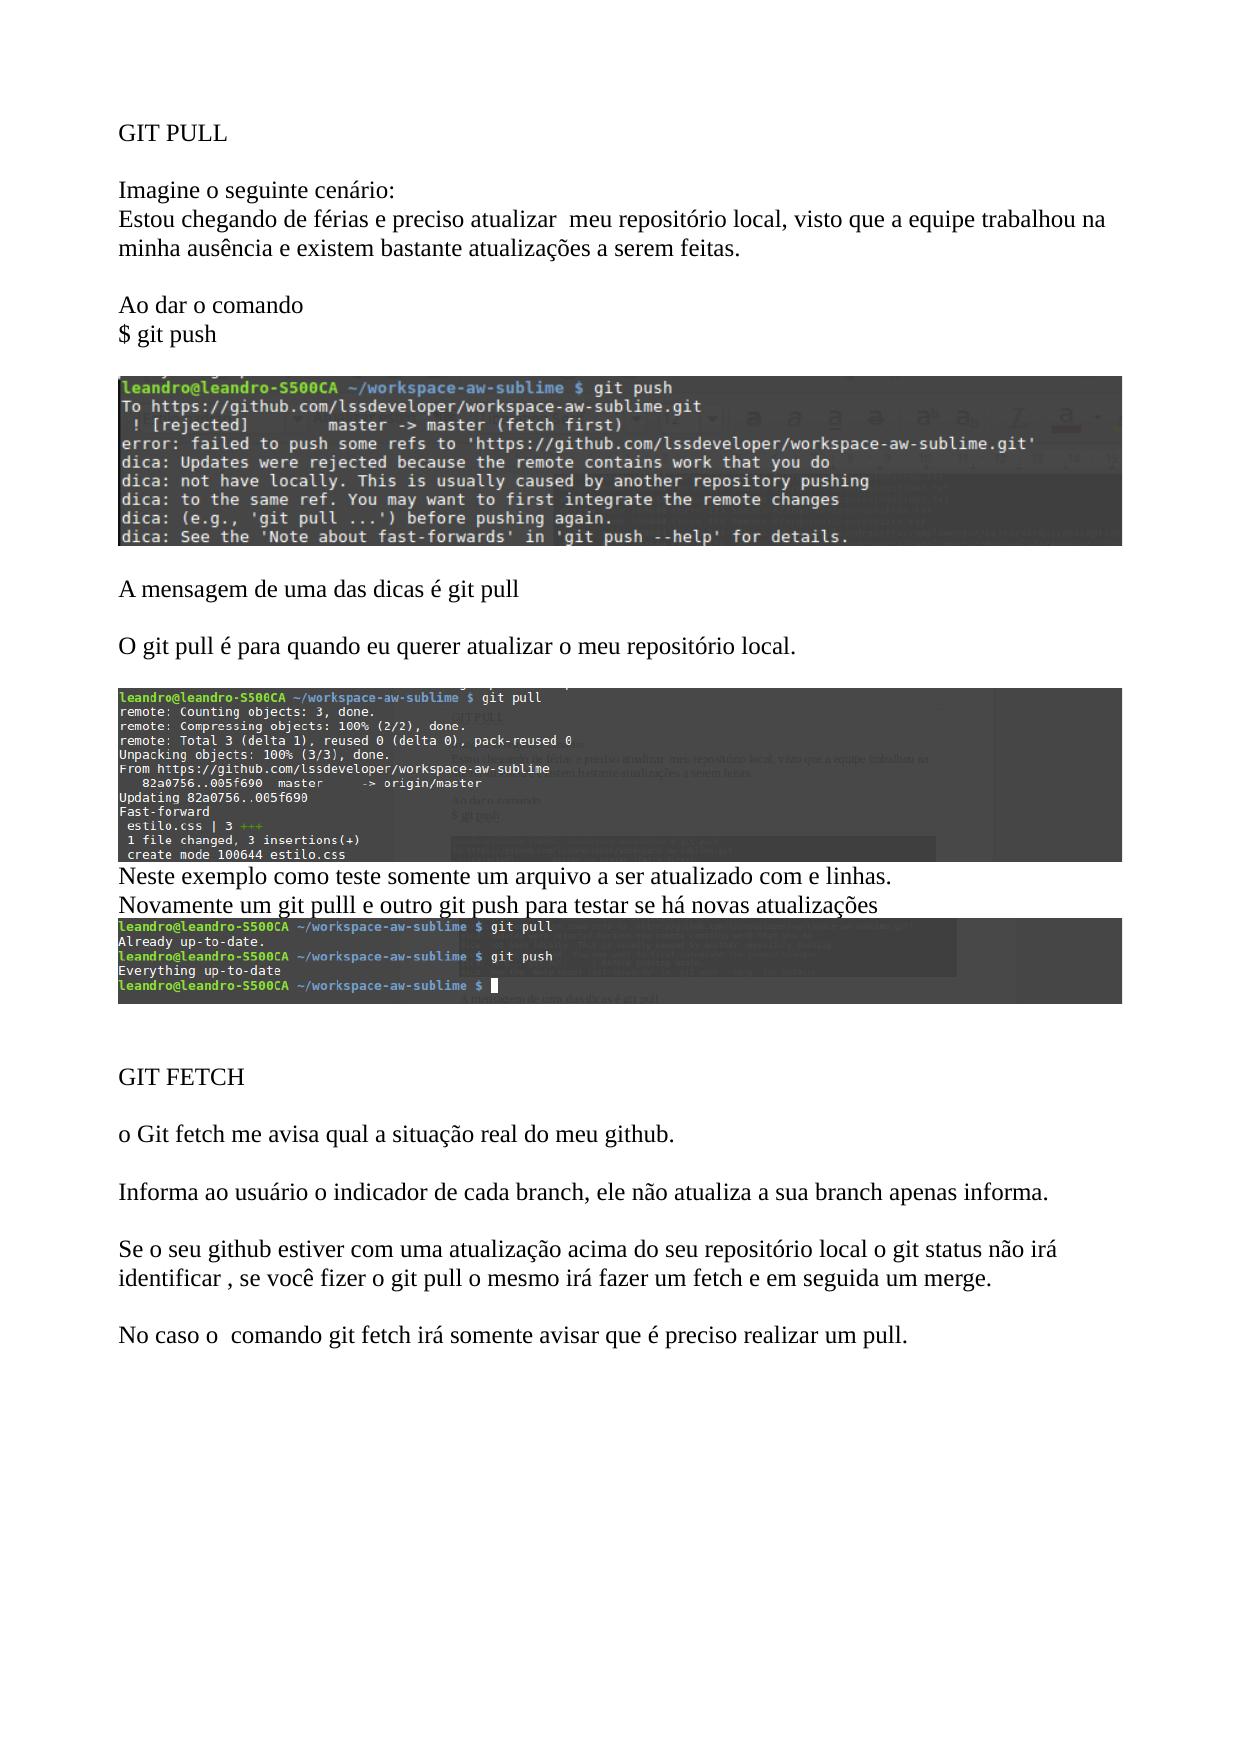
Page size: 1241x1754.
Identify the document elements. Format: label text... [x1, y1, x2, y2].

text O git pull é para quando eu querer atualizar o meu repositório local. [118, 631, 1122, 660]
text $ git push [118, 319, 1122, 348]
text Estou chegando de férias e preciso atualizar meu repositório local, visto que a equipe trabalhou na minha ausência e existem bastante atualizações a serem feitas. [118, 204, 1122, 262]
picture [118, 688, 1123, 862]
text Se o seu github estiver com uma atualização acima do seu repositório local o git status não irá identificar , se você fizer o git pull o mesmo irá fazer um fetch e em seguida um merge. [118, 1234, 1122, 1292]
text Neste exemplo como teste somente um arquivo a ser atualizado com e linhas. [118, 862, 1122, 890]
text o Git fetch me avisa qual a situação real do meu github. [118, 1119, 1122, 1148]
text Novamente um git pulll e outro git push para testar se há novas atualizações [118, 890, 1122, 918]
text A mensagem de uma das dicas é git pull [118, 574, 1122, 603]
text GIT PULL [118, 118, 1122, 147]
picture [118, 376, 1123, 546]
picture [118, 918, 1123, 1004]
text Informa ao usuário o indicador de cada branch, ele não atualiza a sua branch apenas informa. [118, 1177, 1122, 1205]
text Imagine o seguinte cenário: [118, 176, 1122, 204]
text No caso o comando git fetch irá somente avisar que é preciso realizar um pull. [118, 1320, 1122, 1349]
text Ao dar o comando [118, 291, 1122, 319]
text GIT FETCH [118, 1062, 1122, 1090]
